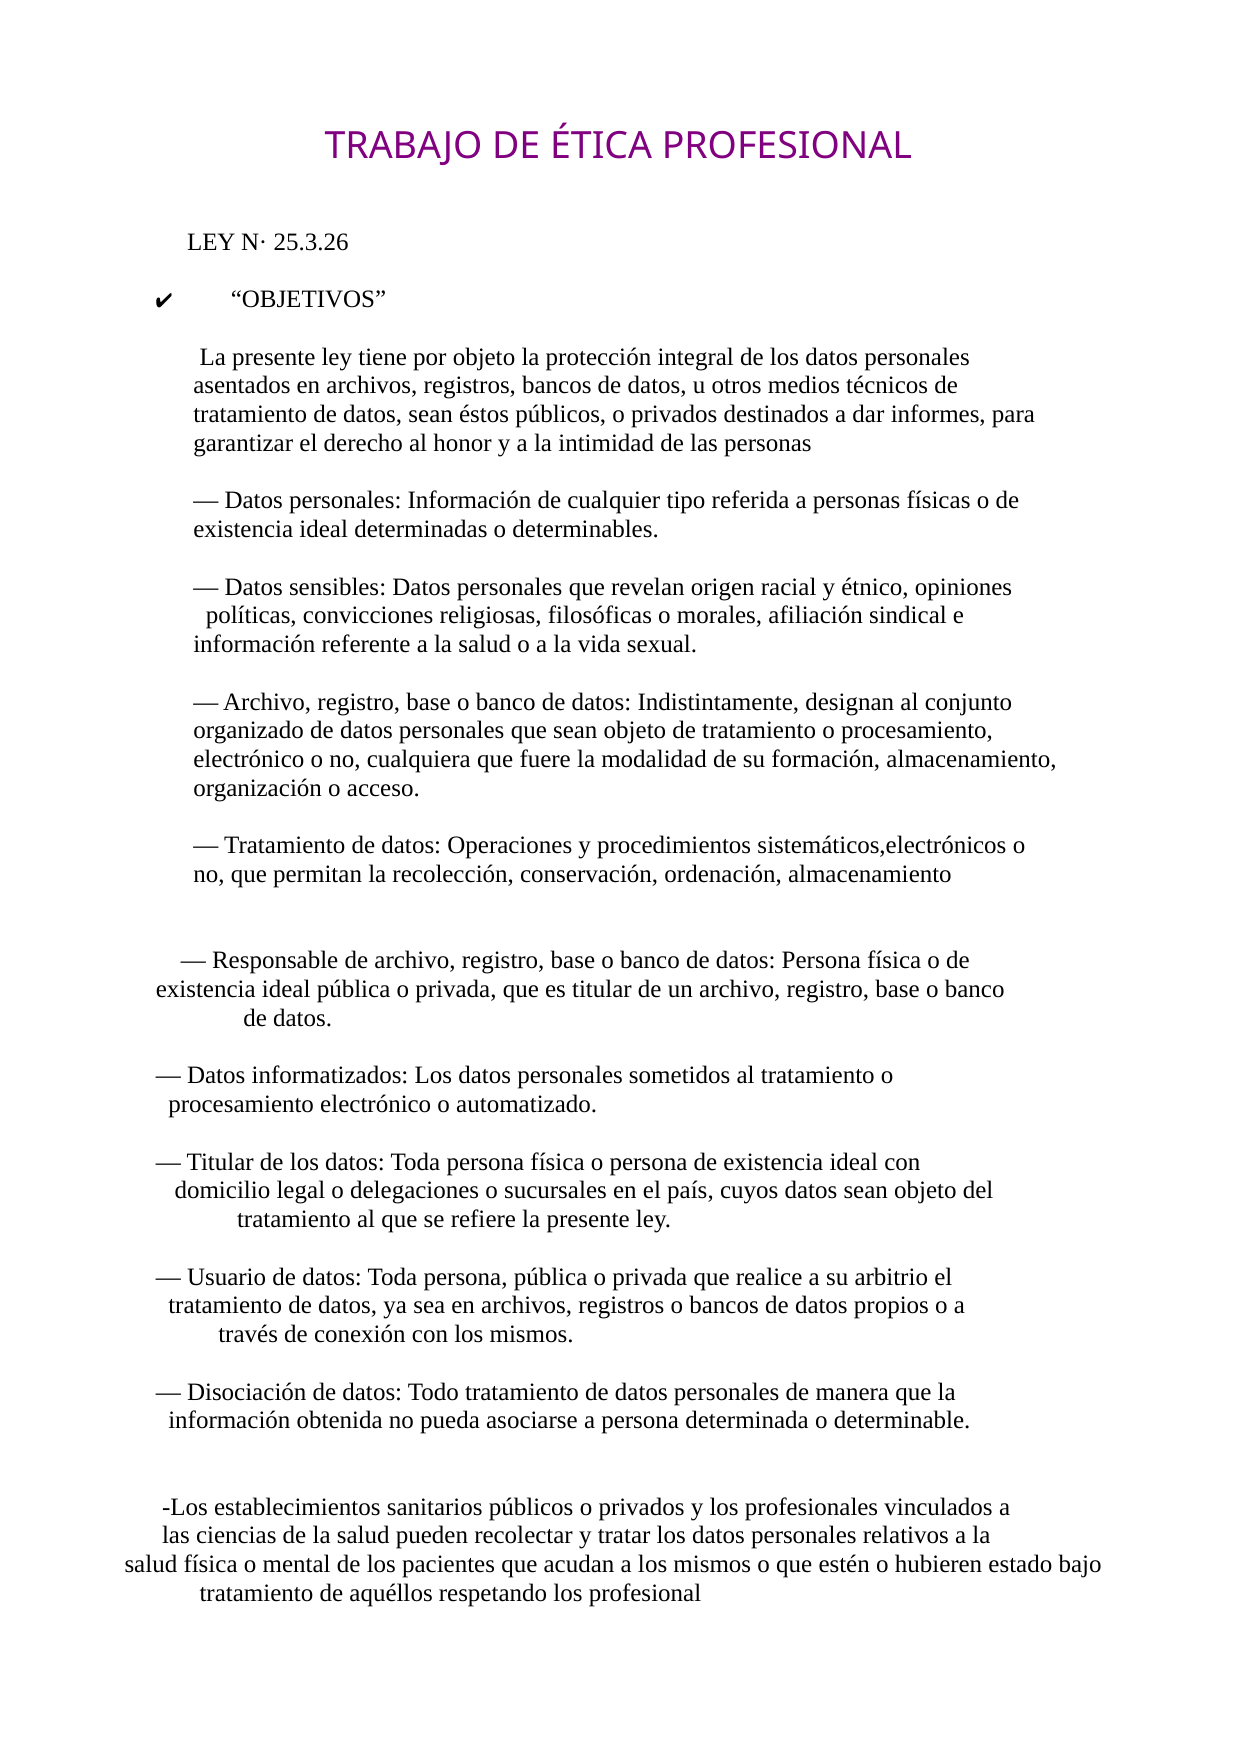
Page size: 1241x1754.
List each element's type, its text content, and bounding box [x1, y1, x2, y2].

text — Responsable de archivo, registro, base o banco de datos: Persona física o de [118, 945, 1122, 974]
list — Datos personales: Información de cualquier tipo referida a personas físicas o de [156, 485, 1122, 514]
list organización o acceso. [156, 773, 1122, 802]
list existencia ideal determinadas o determinables. [156, 514, 1122, 543]
text través de conexión con los mismos. [118, 1319, 1122, 1348]
text domicilio legal o delegaciones o sucursales en el país, cuyos datos sean objeto del [118, 1175, 1122, 1204]
list asentados en archivos, registros, bancos de datos, u otros medios técnicos de [156, 370, 1122, 399]
text — Titular de los datos: Toda persona física o persona de existencia ideal con [118, 1147, 1122, 1175]
text — Usuario de datos: Toda persona, pública o privada que realice a su arbitrio el [118, 1262, 1122, 1290]
list garantizar el derecho al honor y a la intimidad de las personas [156, 428, 1122, 457]
list no, que permitan la recolección, conservación, ordenación, almacenamiento [156, 859, 1122, 888]
list — Tratamiento de datos: Operaciones y procedimientos sistemáticos,electrónicos o [156, 830, 1122, 859]
list — Archivo, registro, base o banco de datos: Indistintamente, designan al conjunto [156, 687, 1122, 715]
text información obtenida no pueda asociarse a persona determinada o determinable. [118, 1405, 1122, 1434]
text TRABAJO DE ÉTICA PROFESIONAL [118, 118, 1122, 169]
text las ciencias de la salud pueden recolectar y tratar los datos personales relativos a la [118, 1520, 1122, 1549]
list La presente ley tiene por objeto la protección integral de los datos personales [156, 342, 1122, 370]
text tratamiento de aquéllos respetando los profesional [118, 1578, 1122, 1607]
text de datos. [118, 1003, 1122, 1032]
text — Disociación de datos: Todo tratamiento de datos personales de manera que la [118, 1377, 1122, 1405]
text -Los establecimientos sanitarios públicos o privados y los profesionales vinculados a [118, 1492, 1122, 1520]
list — Datos sensibles: Datos personales que revelan origen racial y étnico, opiniones [156, 572, 1122, 600]
text tratamiento al que se refiere la presente ley. [118, 1204, 1122, 1233]
text existencia ideal pública o privada, que es titular de un archivo, registro, base o banco [118, 974, 1122, 1003]
text procesamiento electrónico o automatizado. [118, 1089, 1122, 1118]
text salud física o mental de los pacientes que acudan a los mismos o que estén o hubieren estado bajo [118, 1549, 1122, 1578]
list organizado de datos personales que sean objeto de tratamiento o procesamiento, [156, 715, 1122, 744]
list información referente a la salud o a la vida sexual. [156, 629, 1122, 658]
list “OBJETIVOS” [156, 284, 1122, 313]
text políticas, convicciones religiosas, filosóficas o morales, afiliación sindical e [118, 600, 1122, 629]
text — Datos informatizados: Los datos personales sometidos al tratamiento o [118, 1060, 1122, 1089]
text LEY N· 25.3.26 [118, 227, 1122, 255]
list electrónico o no, cualquiera que fuere la modalidad de su formación, almacenamiento, [156, 744, 1122, 773]
list tratamiento de datos, sean éstos públicos, o privados destinados a dar informes, para [156, 399, 1122, 428]
text tratamiento de datos, ya sea en archivos, registros o bancos de datos propios o a [118, 1290, 1122, 1319]
